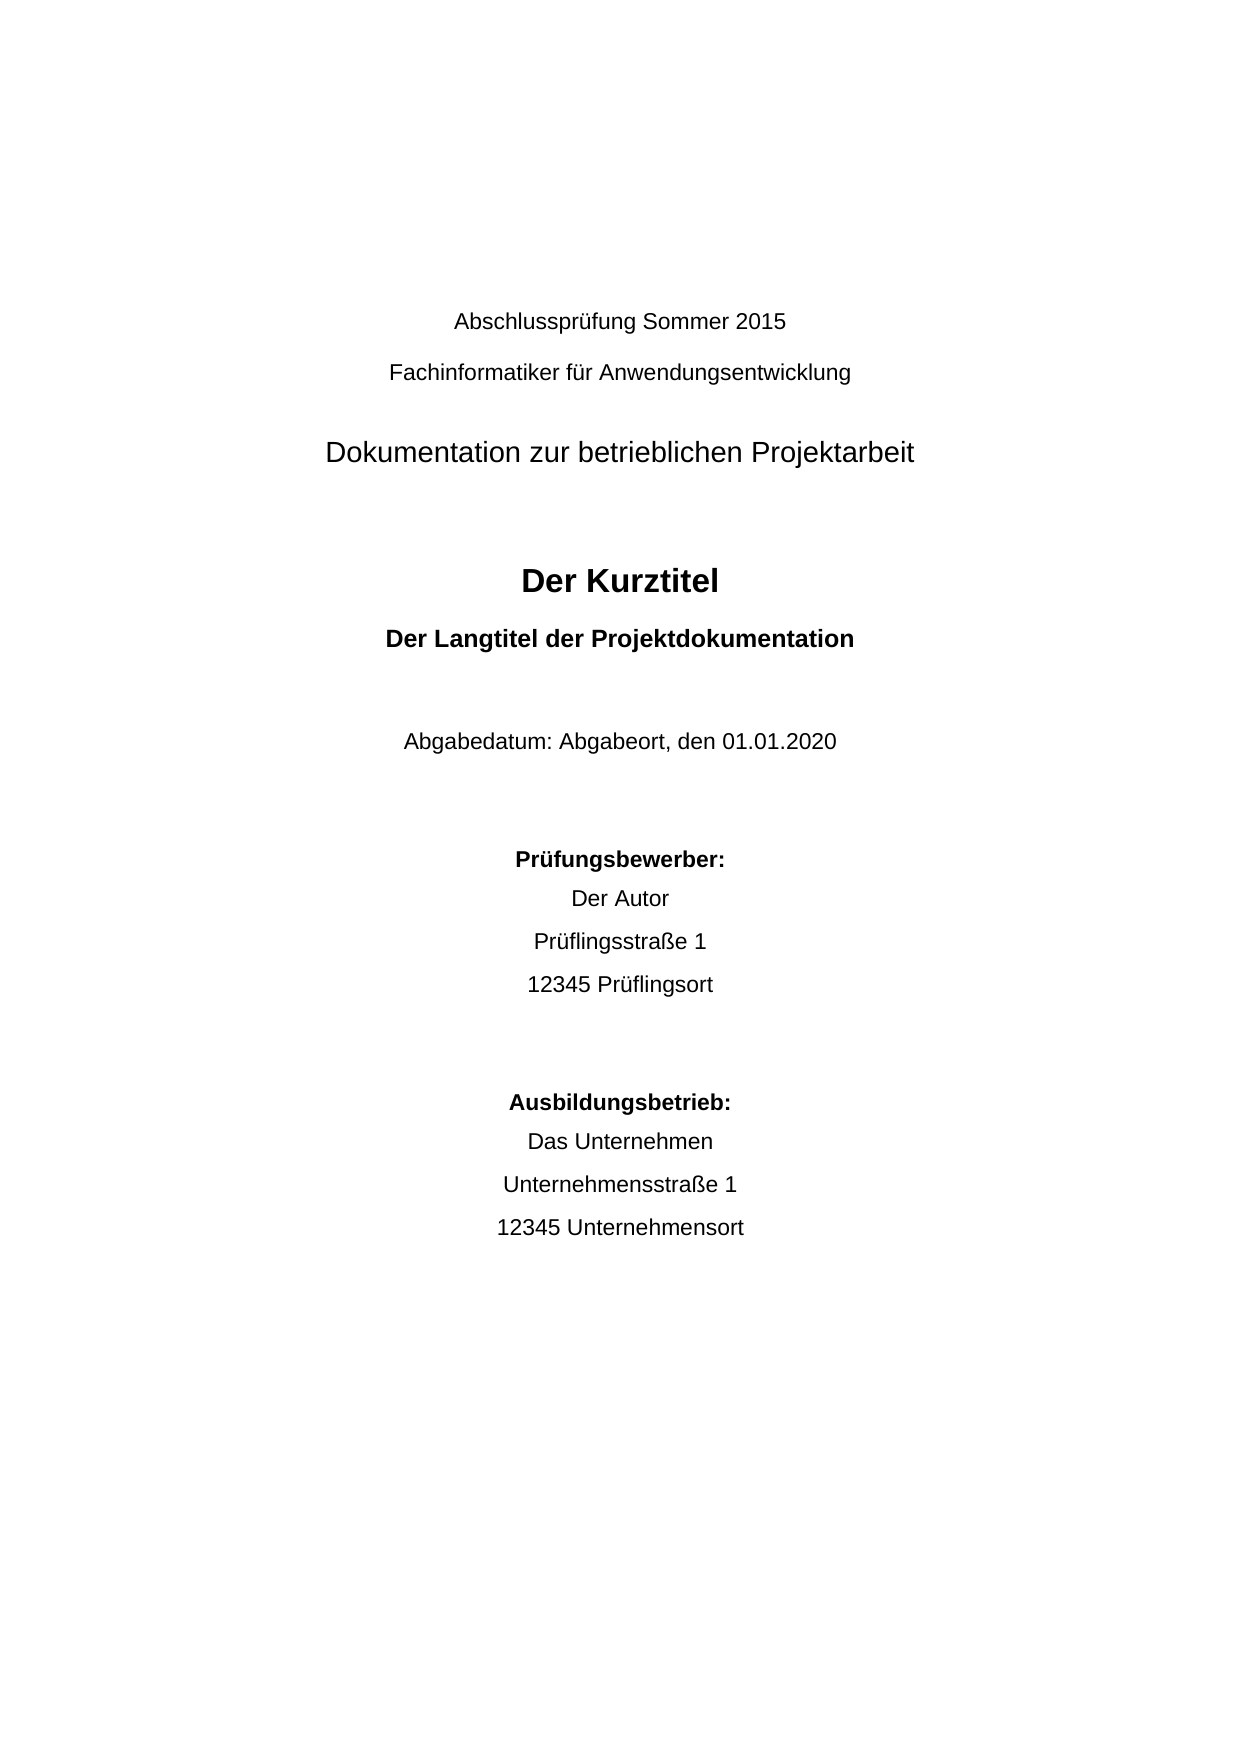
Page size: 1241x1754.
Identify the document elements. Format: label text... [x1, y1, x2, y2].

text 12345 Prüflingsort [118, 971, 1122, 997]
text Das Unternehmen [118, 1128, 1122, 1154]
text Unternehmensstraße 1 [118, 1171, 1122, 1197]
text Fachinformatiker für Anwendungsentwicklung [118, 359, 1122, 385]
text Der Kurztitel [118, 561, 1122, 599]
text Dokumentation zur betrieblichen Projektarbeit [118, 435, 1122, 469]
text Abschlussprüfung Sommer 2015 [118, 308, 1122, 334]
text Prüflingsstraße 1 [118, 928, 1122, 954]
text Der Langtitel der Projektdokumentation [118, 624, 1122, 653]
text Der Autor [118, 885, 1122, 911]
text Ausbildungsbetrieb: [118, 1089, 1122, 1115]
text 12345 Unternehmensort [118, 1214, 1122, 1240]
text Abgabedatum: Abgabeort, den 01.01.2020 [118, 728, 1122, 754]
text Prüfungsbewerber: [118, 846, 1122, 872]
